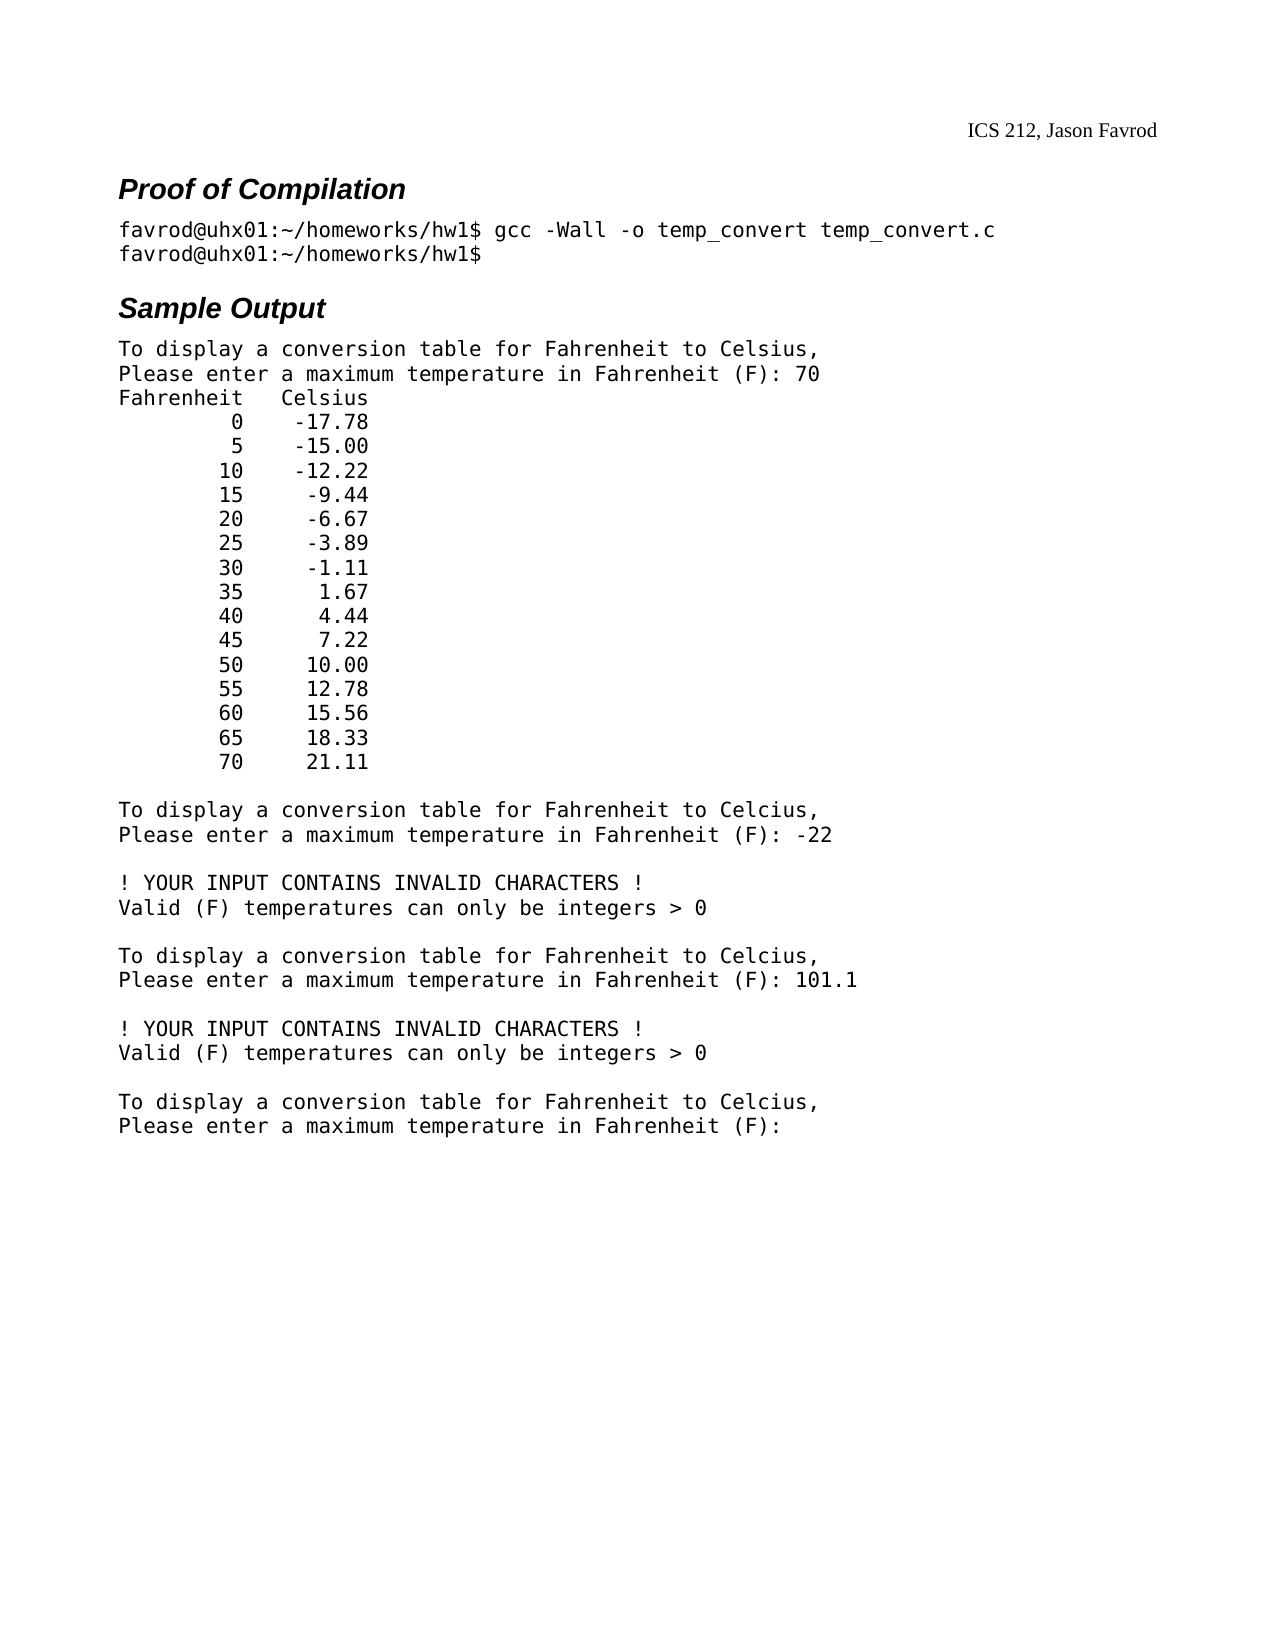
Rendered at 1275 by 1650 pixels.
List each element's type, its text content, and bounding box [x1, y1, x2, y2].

text Please enter a maximum temperature in Fahrenheit (F): 70 [118, 362, 1157, 386]
text Please enter a maximum temperature in Fahrenheit (F): [118, 1114, 1157, 1138]
text 10 -12.22 [118, 459, 1157, 483]
text Fahrenheit Celsius [118, 386, 1157, 410]
text 70 21.11 [118, 750, 1157, 774]
text 15 -9.44 [118, 483, 1157, 507]
text 35 1.67 [118, 580, 1157, 604]
subtitle Proof of Compilation [118, 172, 1157, 205]
text To display a conversion table for Fahrenheit to Celcius, [118, 944, 1157, 968]
text 60 15.56 [118, 701, 1157, 726]
text favrod@uhx01:~/homeworks/hw1$ gcc -Wall -o temp_convert temp_convert.c [118, 218, 1157, 242]
text 30 -1.11 [118, 556, 1157, 580]
text To display a conversion table for Fahrenheit to Celcius, [118, 1090, 1157, 1114]
text 65 18.33 [118, 726, 1157, 750]
text ! YOUR INPUT CONTAINS INVALID CHARACTERS ! [118, 1017, 1157, 1041]
text 55 12.78 [118, 677, 1157, 701]
text 40 4.44 [118, 604, 1157, 628]
text favrod@uhx01:~/homeworks/hw1$ [118, 242, 1157, 266]
text 20 -6.67 [118, 507, 1157, 531]
text Please enter a maximum temperature in Fahrenheit (F): -22 [118, 823, 1157, 847]
text ! YOUR INPUT CONTAINS INVALID CHARACTERS ! [118, 871, 1157, 896]
text To display a conversion table for Fahrenheit to Celcius, [118, 798, 1157, 823]
text 25 -3.89 [118, 531, 1157, 556]
text 5 -15.00 [118, 434, 1157, 459]
subtitle Sample Output [118, 291, 1157, 325]
text Valid (F) temperatures can only be integers > 0 [118, 896, 1157, 920]
text Please enter a maximum temperature in Fahrenheit (F): 101.1 [118, 968, 1157, 993]
text To display a conversion table for Fahrenheit to Celsius, [118, 337, 1157, 362]
text 0 -17.78 [118, 410, 1157, 434]
text 45 7.22 [118, 628, 1157, 653]
text Valid (F) temperatures can only be integers > 0 [118, 1041, 1157, 1065]
text 50 10.00 [118, 653, 1157, 677]
